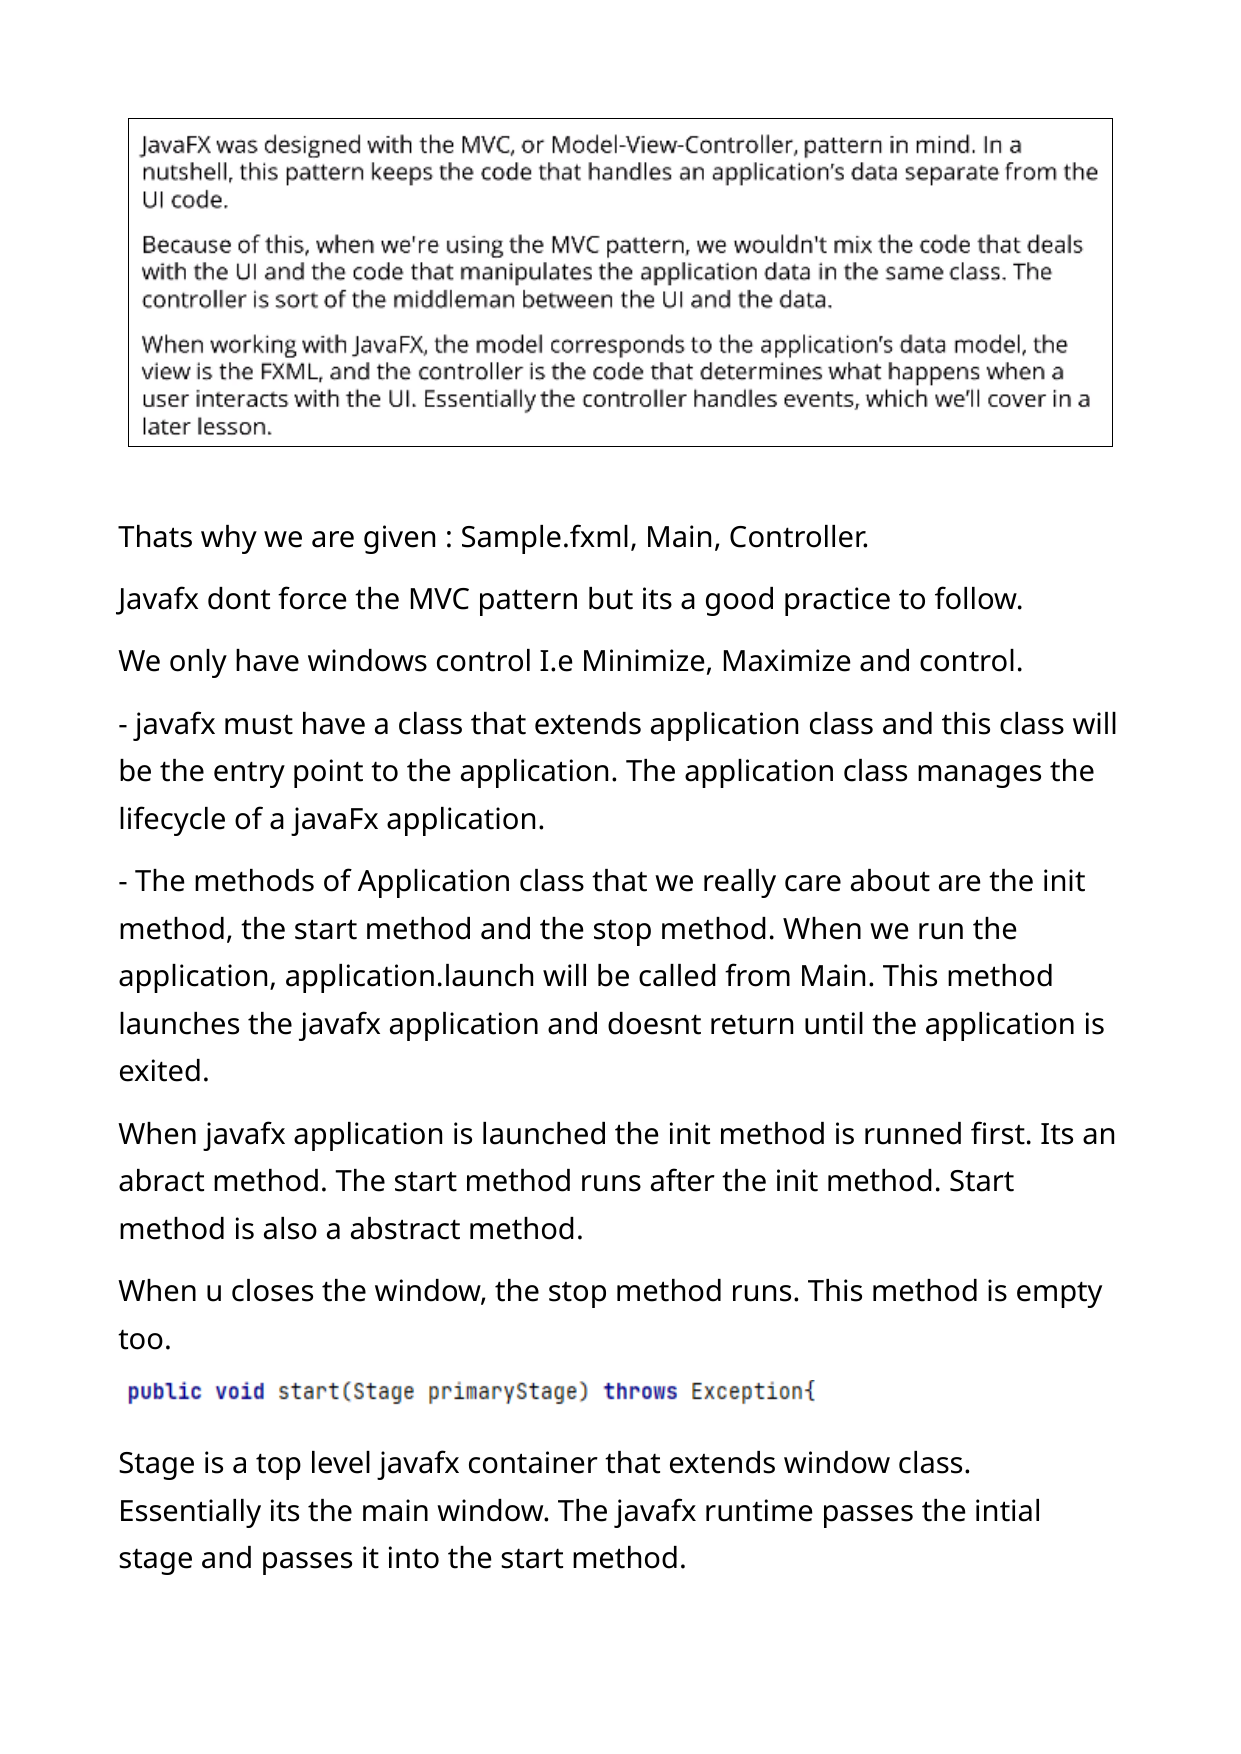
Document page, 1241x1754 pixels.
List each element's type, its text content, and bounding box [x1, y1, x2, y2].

text When u closes the window, the stop method runs. This method is empty too. [118, 1270, 1122, 1358]
text Thats why we are given : Sample.fxml, Main, Controller. [118, 516, 1122, 556]
picture [123, 1380, 857, 1409]
text Stage is a top level javafx container that extends window class. Essentially its the main window. The javafx runtime passes the intial stage and passes it into the start method. [118, 1442, 1122, 1577]
text We only have windows control I.e Minimize, Maximize and control. [118, 641, 1122, 680]
picture [131, 121, 1110, 444]
text - The methods of Application class that we really care about are the init method, the start method and the stop method. When we run the application, application.launch will be called from Main. This method launches the javafx application and doesnt return until the application is exited. [118, 860, 1122, 1090]
text Javafx dont force the MVC pattern but its a good practice to follow. [118, 578, 1122, 618]
text When javafx application is launched the init method is runned first. Its an abract method. The start method runs after the init method. Start method is also a abstract method. [118, 1113, 1122, 1248]
text - javafx must have a class that extends application class and this class will be the entry point to the application. The application class manages the lifecycle of a javaFx application. [118, 703, 1122, 838]
